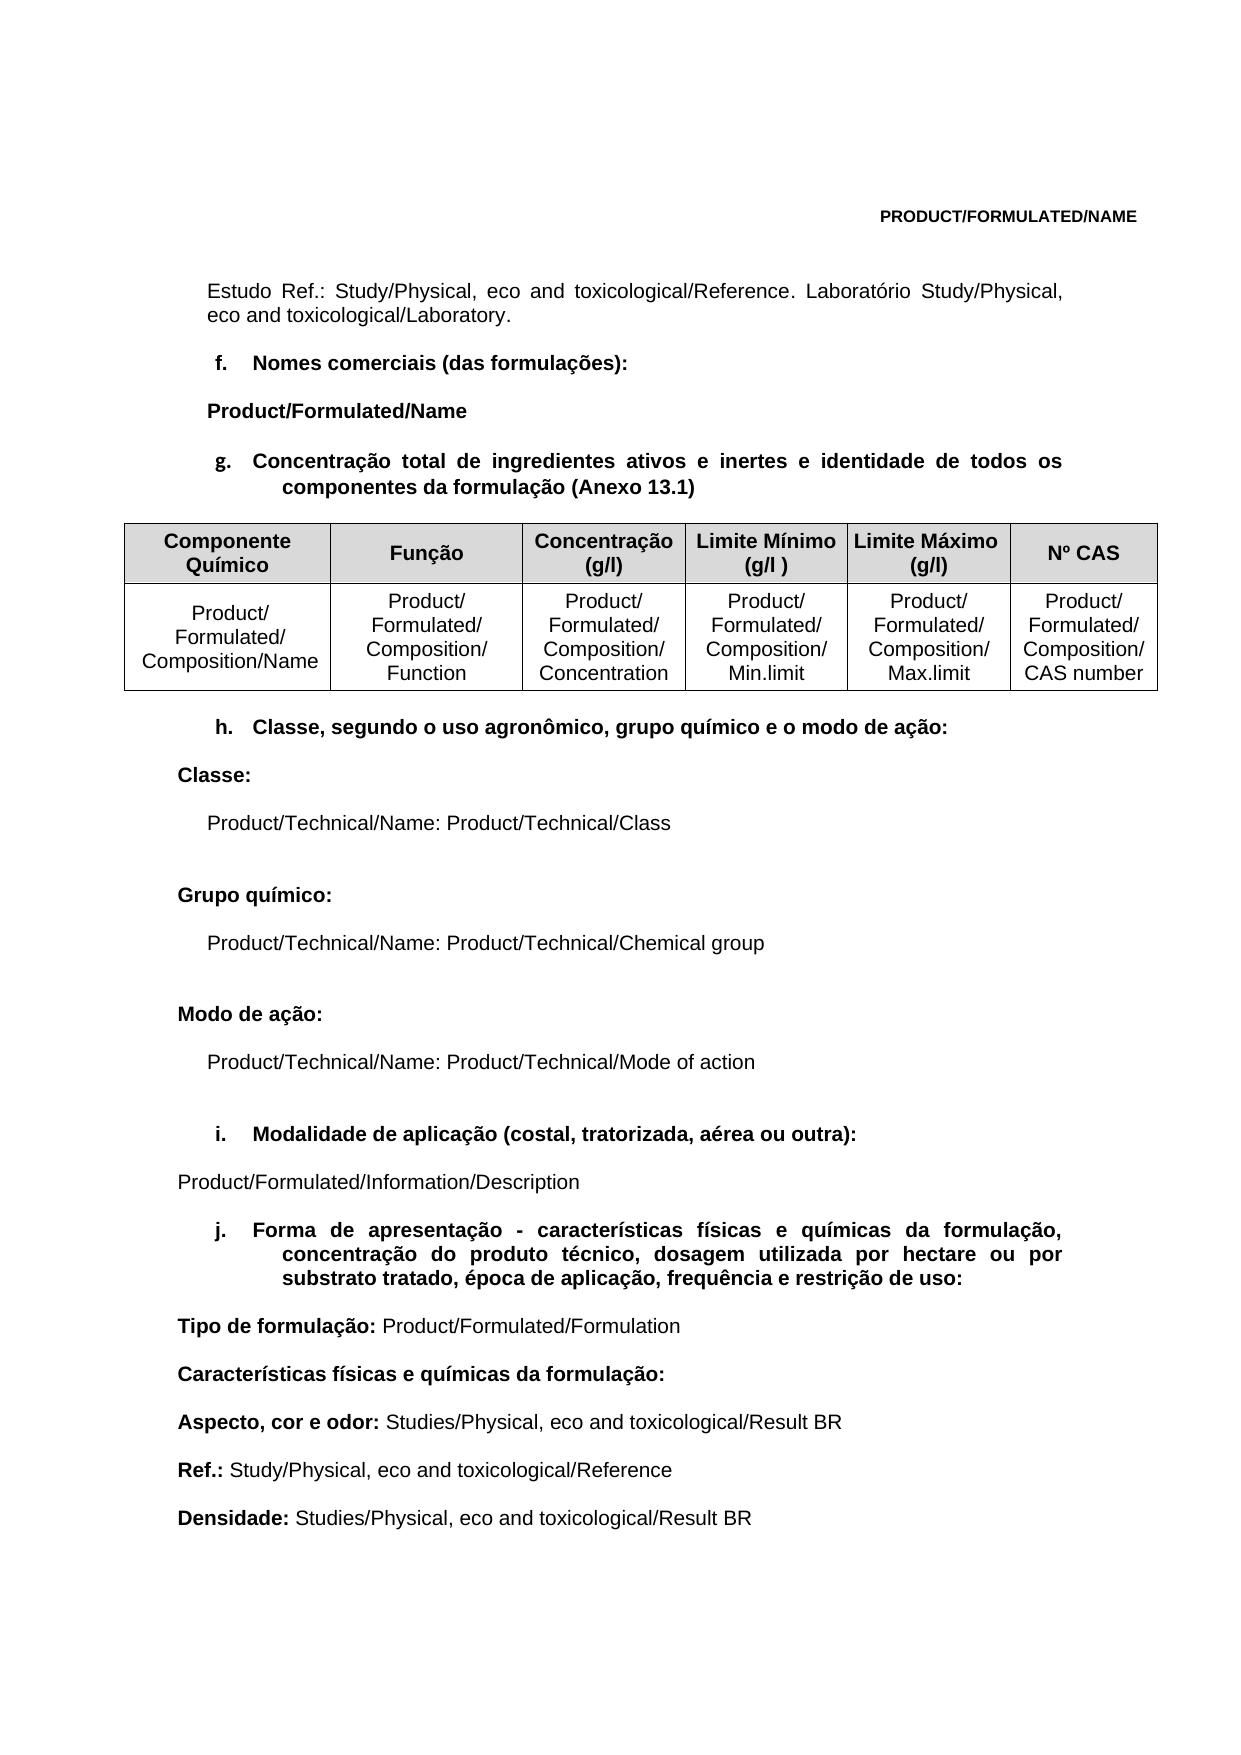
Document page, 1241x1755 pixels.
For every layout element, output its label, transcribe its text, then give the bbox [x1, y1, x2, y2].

table_header Função [331, 524, 522, 582]
list Nomes comerciais (das formulações): [215, 351, 1063, 375]
table_cell Product/Formulated/Composition/Max.limit [848, 584, 1010, 690]
text Product/Technical/Name: Product/Technical/Mode of action [177, 1050, 1063, 1074]
text Product/Formulated/Information/Description [177, 1170, 1063, 1194]
list Concentração total de ingredientes ativos e inertes e identidade de todos os componentes da formulação (Anexo 13.1) [215, 447, 1063, 498]
text Grupo químico: [177, 882, 1063, 906]
list Classe, segundo o uso agronômico, grupo químico e o modo de ação: [215, 715, 1063, 739]
text Product/Technical/Name: Product/Technical/Class [177, 811, 1063, 834]
table_header Componente Químico [125, 524, 330, 582]
table_cell Product/Formulated/Composition/Concentration [523, 584, 685, 690]
text Classe: [177, 763, 1063, 787]
table_header Limite Mínimo (g/l ) [686, 524, 847, 582]
text Product/Technical/Name: Product/Technical/Chemical group [177, 930, 1063, 954]
text Tipo de formulação: Product/Formulated/Formulation [177, 1314, 1063, 1338]
text Estudo Ref.: Study/Physical, eco and toxicological/Reference. Laboratório Study/Physical, eco and toxicological/Laboratory. [207, 279, 1063, 327]
table_header Concentração (g/l) [523, 524, 685, 582]
table_cell Product/Formulated/Composition/CAS number [1011, 584, 1157, 690]
table_cell Product/Formulated/Composition/Function [331, 584, 522, 690]
text Características físicas e químicas da formulação: [177, 1362, 1063, 1386]
text Ref.: Study/Physical, eco and toxicological/Reference [177, 1457, 1063, 1481]
table_cell Product/Formulated/Composition/Min.limit [686, 584, 847, 690]
text Modo de ação: [177, 1002, 1063, 1026]
list Forma de apresentação - características físicas e químicas da formulação, concentração do produto técnico, dosagem utilizada por hectare ou por substrato tratado, época de aplicação, frequência e restrição de uso: [215, 1218, 1063, 1290]
text Aspecto, cor e odor: Studies/Physical, eco and toxicological/Result BR [177, 1409, 1063, 1433]
list Modalidade de aplicação (costal, tratorizada, aérea ou outra): [215, 1122, 1063, 1146]
text Product/Formulated/Name [207, 399, 1063, 423]
table_header Nº CAS [1011, 524, 1157, 582]
table_header Limite Máximo (g/l) [848, 524, 1010, 582]
text Densidade: Studies/Physical, eco and toxicological/Result BR [177, 1505, 1063, 1529]
table_cell Product/Formulated/Composition/Name [125, 584, 330, 690]
